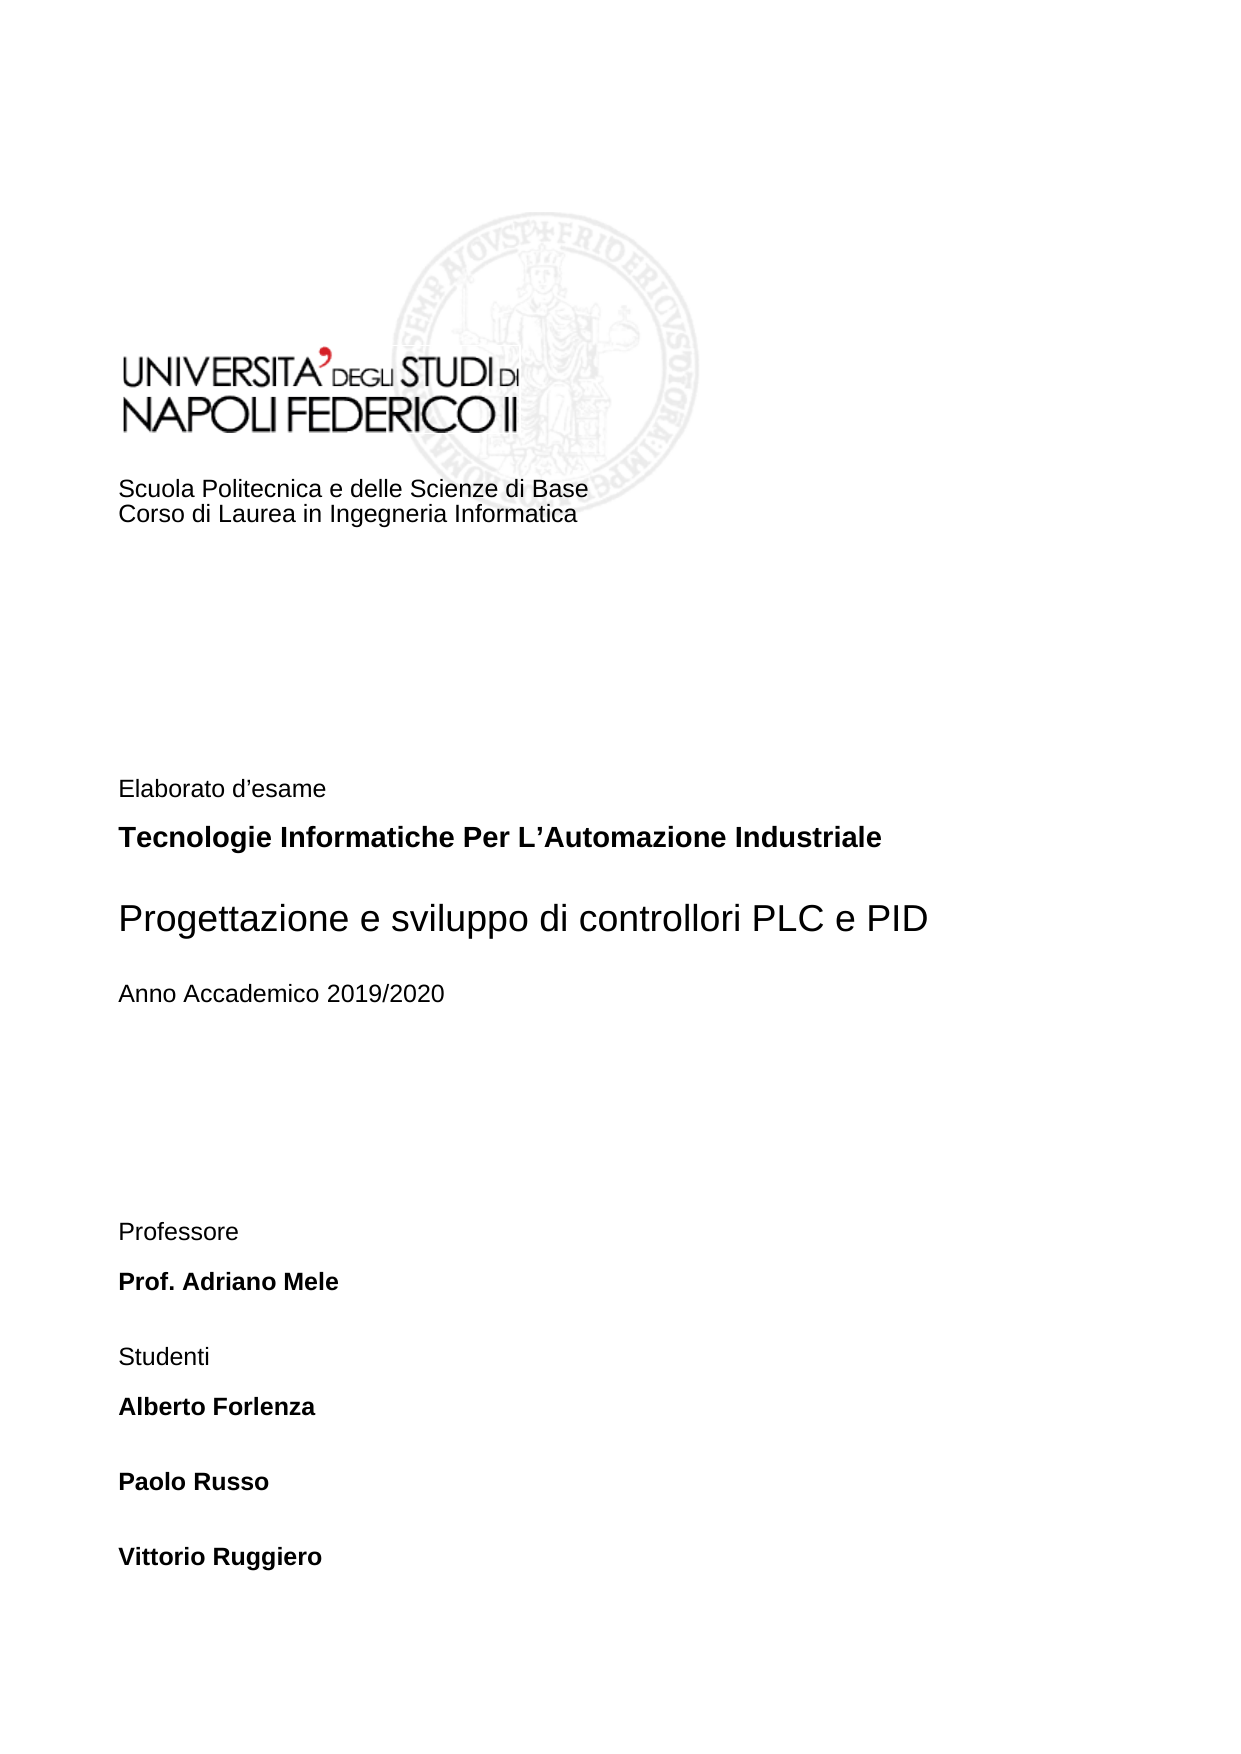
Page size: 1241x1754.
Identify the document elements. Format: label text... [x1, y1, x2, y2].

table_header Scuola Politecnica e delle Scienze di Base Corso di Laurea in Ingegneria Informatica [111, 326, 1129, 528]
table_header Studenti Alberto Forlenza Paolo Russo Vittorio Ruggiero [111, 1346, 1129, 1621]
picture [465, 510, 471, 517]
picture [395, 510, 401, 517]
table_header Elaborato d’esame Tecnologie Informatiche Per L’Automazione Industriale Progettazione e sviluppo di controllori PLC e PID Anno Accademico 2019/2020 [111, 778, 1184, 1069]
text Professore [118, 1220, 1122, 1245]
text Prof. Adriano Mele [118, 1270, 1122, 1295]
picture [484, 510, 492, 517]
picture [391, 212, 700, 517]
picture [123, 346, 520, 433]
